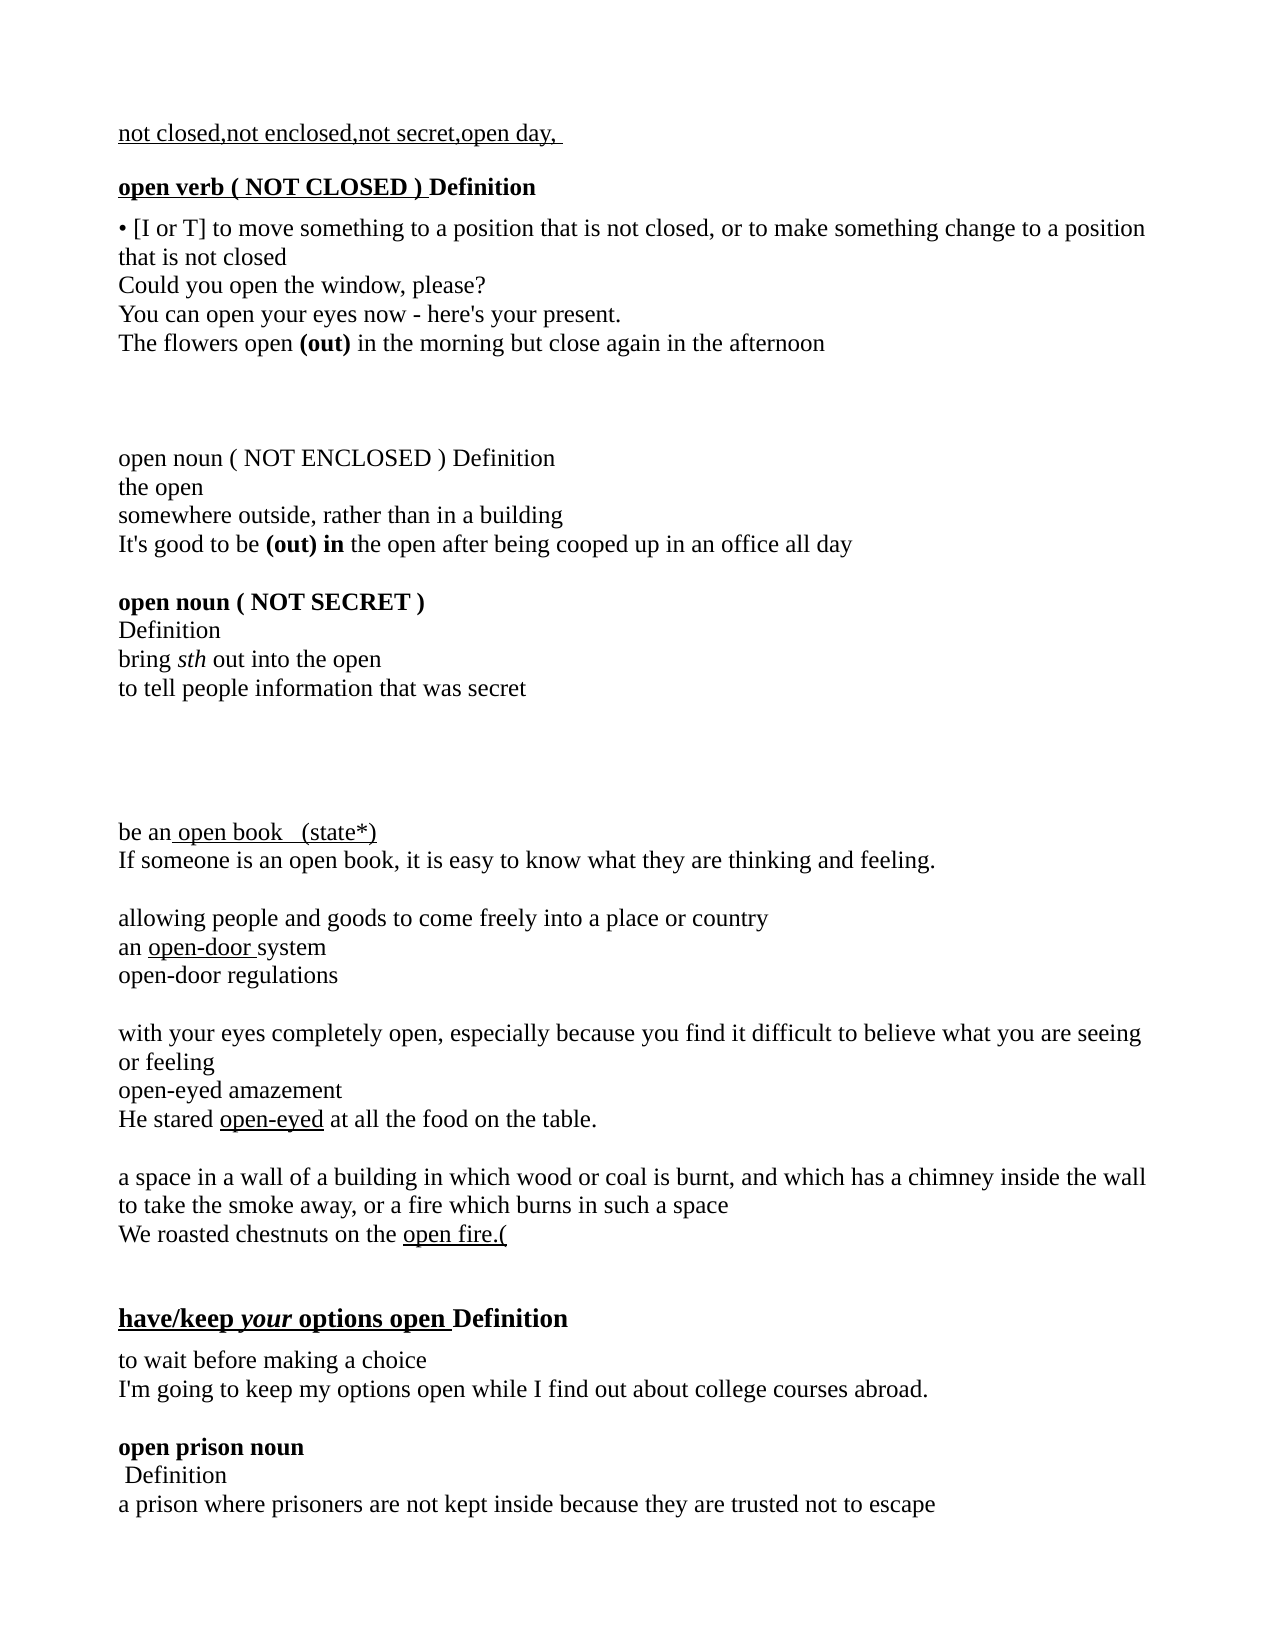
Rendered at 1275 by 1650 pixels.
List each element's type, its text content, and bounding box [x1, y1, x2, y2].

text to tell people information that was secret [118, 673, 1157, 702]
text a space in a wall of a building in which wood or coal is burnt, and which has a chimney inside the wall to take the smoke away, or a fire which burns in such a space [118, 1162, 1157, 1219]
text bring sth out into the open [118, 644, 1157, 673]
text It's good to be (out) in the open after being cooped up in an office all day [118, 529, 1157, 558]
text Could you open the window, please? [118, 271, 1157, 299]
subtitle open verb ( NOT CLOSED ) Definition [118, 172, 1157, 201]
text You can open your eyes now - here's your present. [118, 299, 1157, 328]
text Definition [118, 1461, 1157, 1489]
text open-door regulations [118, 961, 1157, 989]
text • [I or T] to move something to a position that is not closed, or to make something change to a position that is not closed [118, 213, 1157, 271]
text allowing people and goods to come freely into a place or country [118, 903, 1157, 932]
subtitle have/keep your options open Definition [118, 1302, 1157, 1333]
subtitle open prison noun [118, 1432, 1157, 1461]
text Definition [118, 616, 1157, 644]
text the open [118, 472, 1157, 501]
text with your eyes completely open, especially because you find it difficult to believe what you are seeing or feeling [118, 1018, 1157, 1076]
text a prison where prisoners are not kept inside because they are trusted not to escape [118, 1489, 1157, 1518]
text open noun ( NOT ENCLOSED ) Definition [118, 443, 1157, 472]
text He stared open-eyed at all the food on the table. [118, 1104, 1157, 1133]
text If someone is an open book, it is easy to know what they are thinking and feeling. [118, 846, 1157, 874]
text I'm going to keep my options open while I find out about college courses abroad. [118, 1374, 1157, 1403]
text to wait before making a choice [118, 1346, 1157, 1374]
text The flowers open (out) in the morning but close again in the afternoon [118, 328, 1157, 357]
text open-eyed amazement [118, 1076, 1157, 1104]
subtitle open noun ( NOT SECRET ) [118, 587, 1157, 616]
text somewhere outside, rather than in a building [118, 501, 1157, 529]
text We roasted chestnuts on the open fire.( [118, 1219, 1157, 1248]
text be an open book (state*) [118, 817, 1157, 846]
text an open-door system [118, 932, 1157, 961]
text not closed,not enclosed,not secret,open day, [118, 118, 1157, 147]
